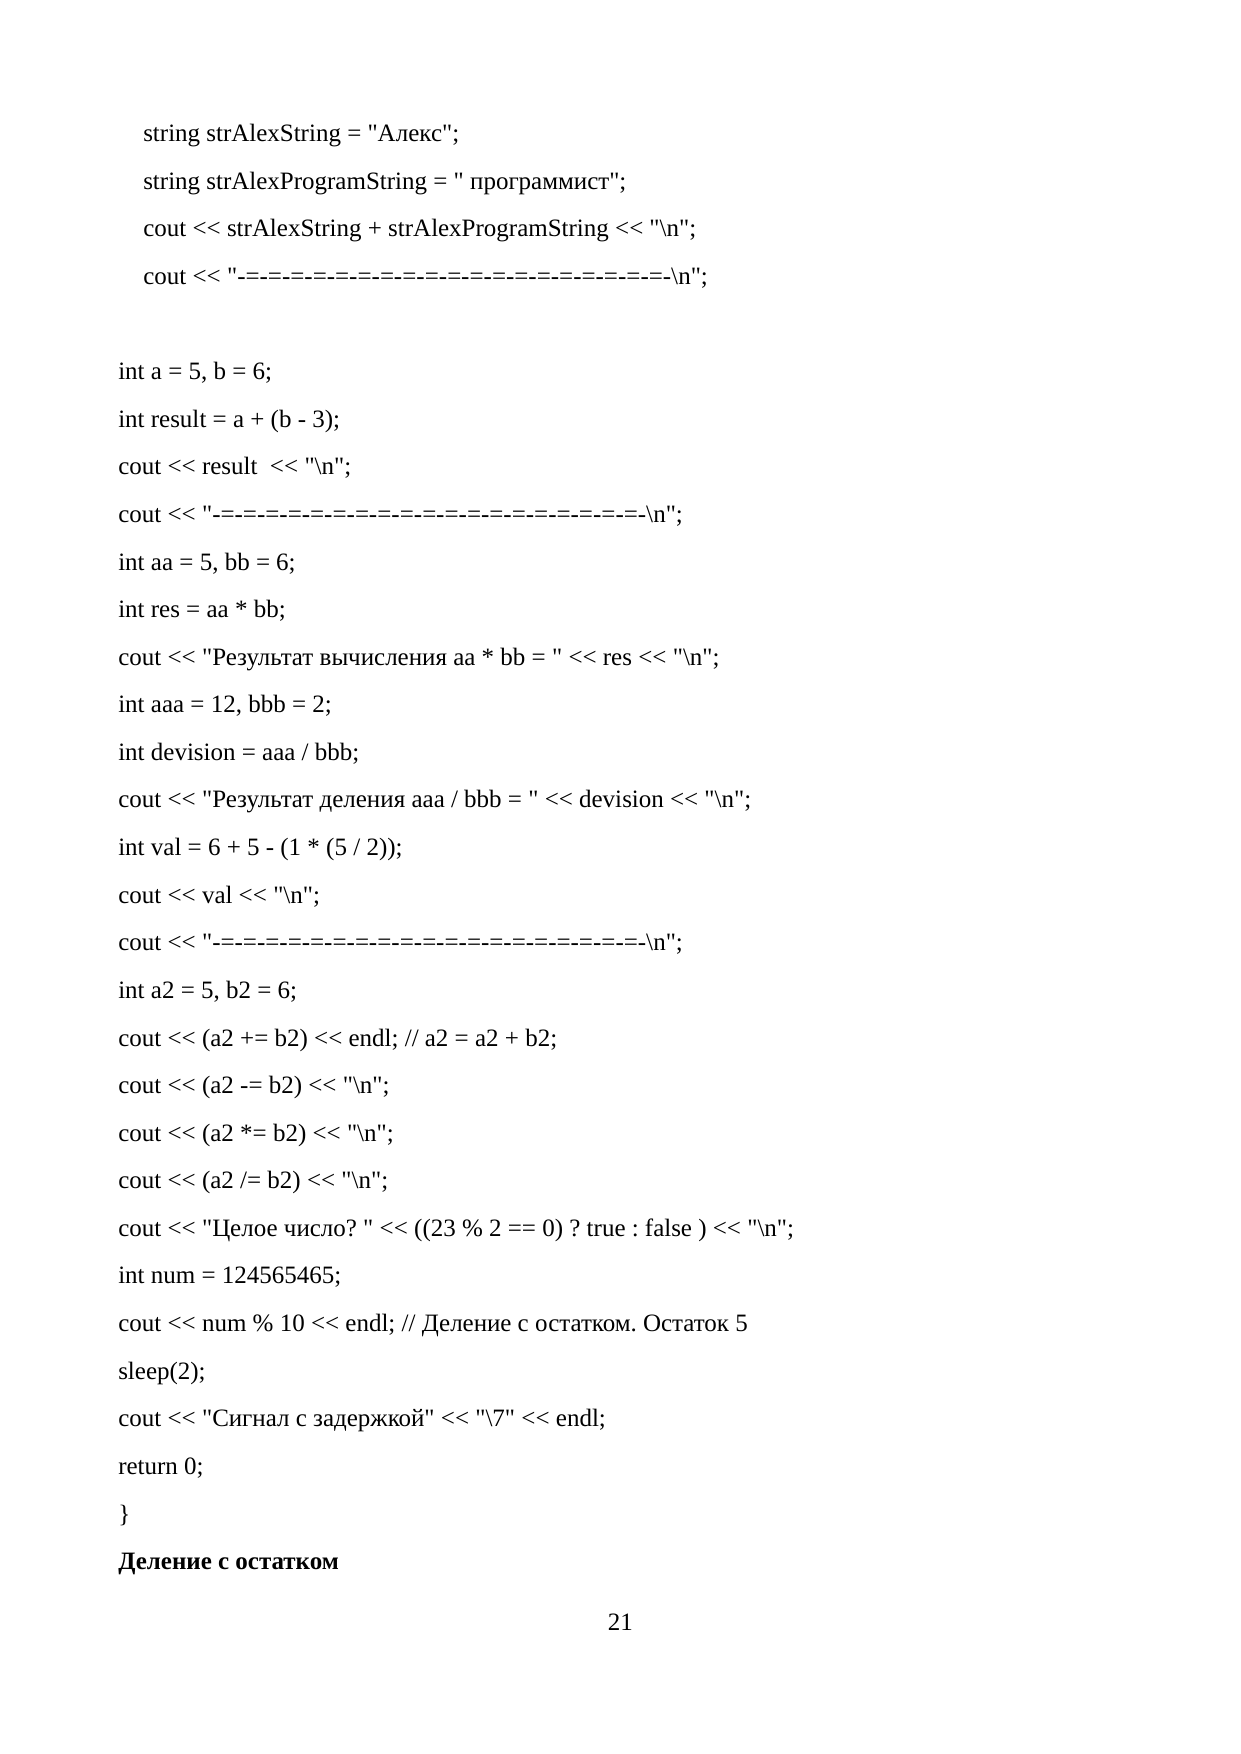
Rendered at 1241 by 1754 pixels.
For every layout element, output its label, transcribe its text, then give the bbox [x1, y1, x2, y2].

text cout << (a2 /= b2) << "\n"; [118, 1165, 1122, 1194]
text cout << strAlexString + strAlexProgramString << "\n"; [118, 213, 1122, 242]
text cout << val << "\n"; [118, 880, 1122, 908]
text } [118, 1499, 1122, 1527]
text int a = 5, b = 6; [118, 356, 1122, 385]
text cout << "-=-=-=-=-=-=-=-=-=-=-=-=-=-=-=-=-=-=-=-\n"; [118, 927, 1122, 956]
text int val = 6 + 5 - (1 * (5 / 2)); [118, 832, 1122, 861]
text cout << (a2 -= b2) << "\n"; [118, 1070, 1122, 1099]
text string strAlexProgramString = " программист"; [118, 166, 1122, 194]
text int result = a + (b - 3); [118, 404, 1122, 432]
text int a2 = 5, b2 = 6; [118, 975, 1122, 1004]
text int aaa = 12, bbb = 2; [118, 689, 1122, 718]
text sleep(2); [118, 1356, 1122, 1384]
text cout << (a2 *= b2) << "\n"; [118, 1118, 1122, 1147]
text int num = 124565465; [118, 1261, 1122, 1289]
text cout << result << "\n"; [118, 451, 1122, 480]
text cout << "-=-=-=-=-=-=-=-=-=-=-=-=-=-=-=-=-=-=-=-\n"; [118, 261, 1122, 290]
text cout << (a2 += b2) << endl; // a2 = a2 + b2; [118, 1023, 1122, 1051]
text cout << "Результат деления aaa / bbb = " << devision << "\n"; [118, 784, 1122, 813]
text return 0; [118, 1451, 1122, 1480]
text cout << "Сигнал с задержкой" << "\7" << endl; [118, 1403, 1122, 1432]
text int devision = aaa / bbb; [118, 737, 1122, 766]
text int aa = 5, bb = 6; [118, 547, 1122, 575]
text cout << "Целое число? " << ((23 % 2 == 0) ? true : false ) << "\n"; [118, 1213, 1122, 1242]
text string strAlexString = "Алекс"; [118, 118, 1122, 147]
text int res = aa * bb; [118, 594, 1122, 623]
text Деление с остатком [118, 1546, 1122, 1575]
text cout << "-=-=-=-=-=-=-=-=-=-=-=-=-=-=-=-=-=-=-=-\n"; [118, 499, 1122, 528]
text cout << num % 10 << endl; // Деление с остатком. Остаток 5 [118, 1308, 1122, 1337]
text cout << "Результат вычисления aa * bb = " << res << "\n"; [118, 642, 1122, 671]
